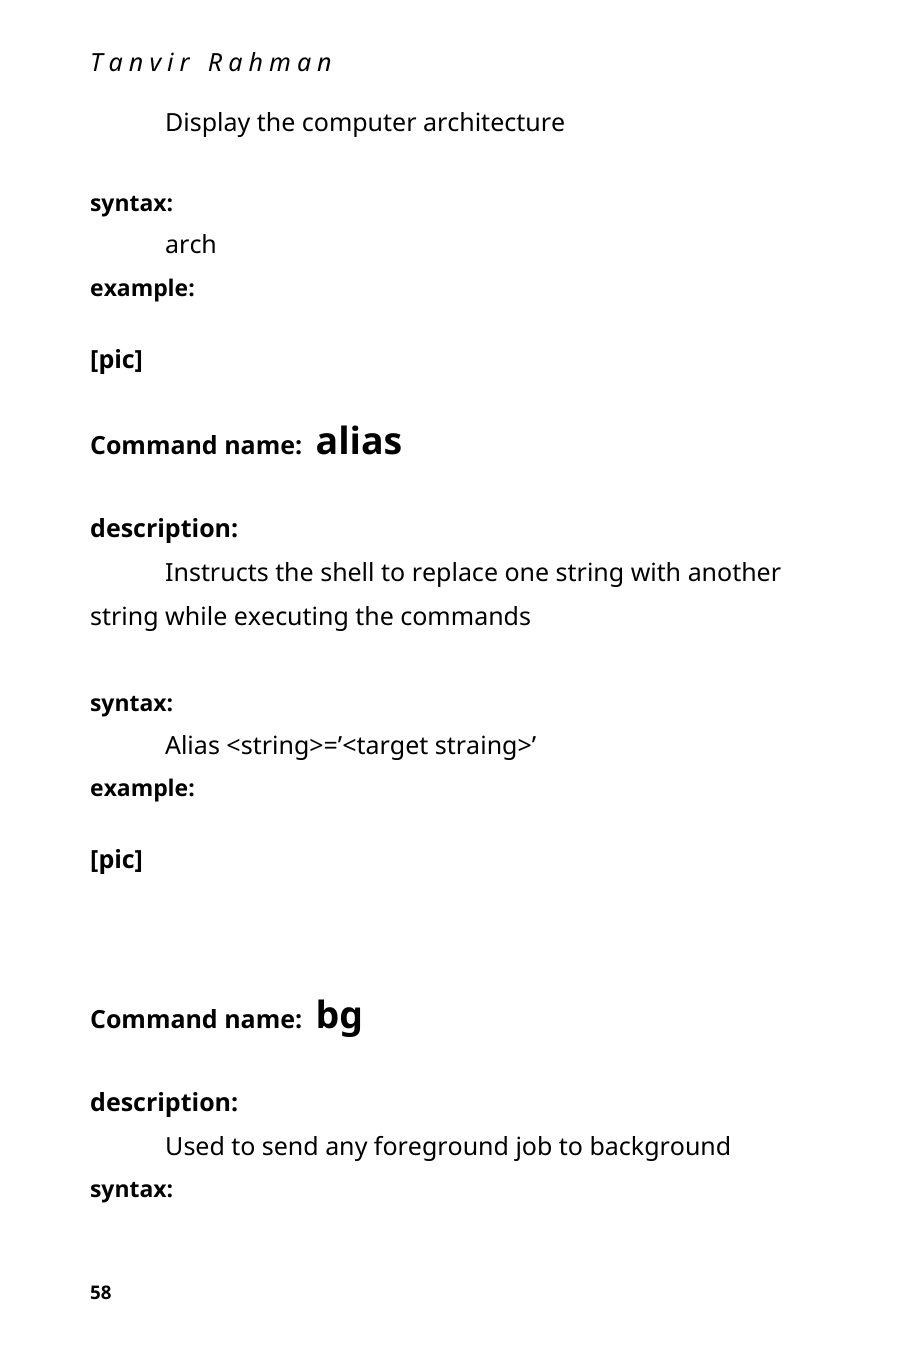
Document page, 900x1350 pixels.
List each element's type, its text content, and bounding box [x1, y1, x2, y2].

text Command name: bg [90, 989, 810, 1040]
text example: [90, 772, 810, 803]
text Display the computer architecture [90, 105, 810, 139]
text description: [90, 510, 810, 544]
text Instructs the shell to replace one string with another string while executing the commands [90, 554, 810, 633]
text description: [90, 1084, 810, 1118]
text [pic] [90, 842, 810, 876]
text syntax: [90, 187, 810, 218]
text syntax: [90, 1173, 810, 1204]
text syntax: [90, 687, 810, 718]
text example: [90, 271, 810, 303]
text Used to send any foreground job to background [90, 1129, 810, 1163]
text [pic] [90, 341, 810, 375]
text Alias <string>=’<target straing>’ [90, 728, 810, 762]
text arch [90, 227, 810, 261]
text Command name: alias [90, 415, 810, 466]
